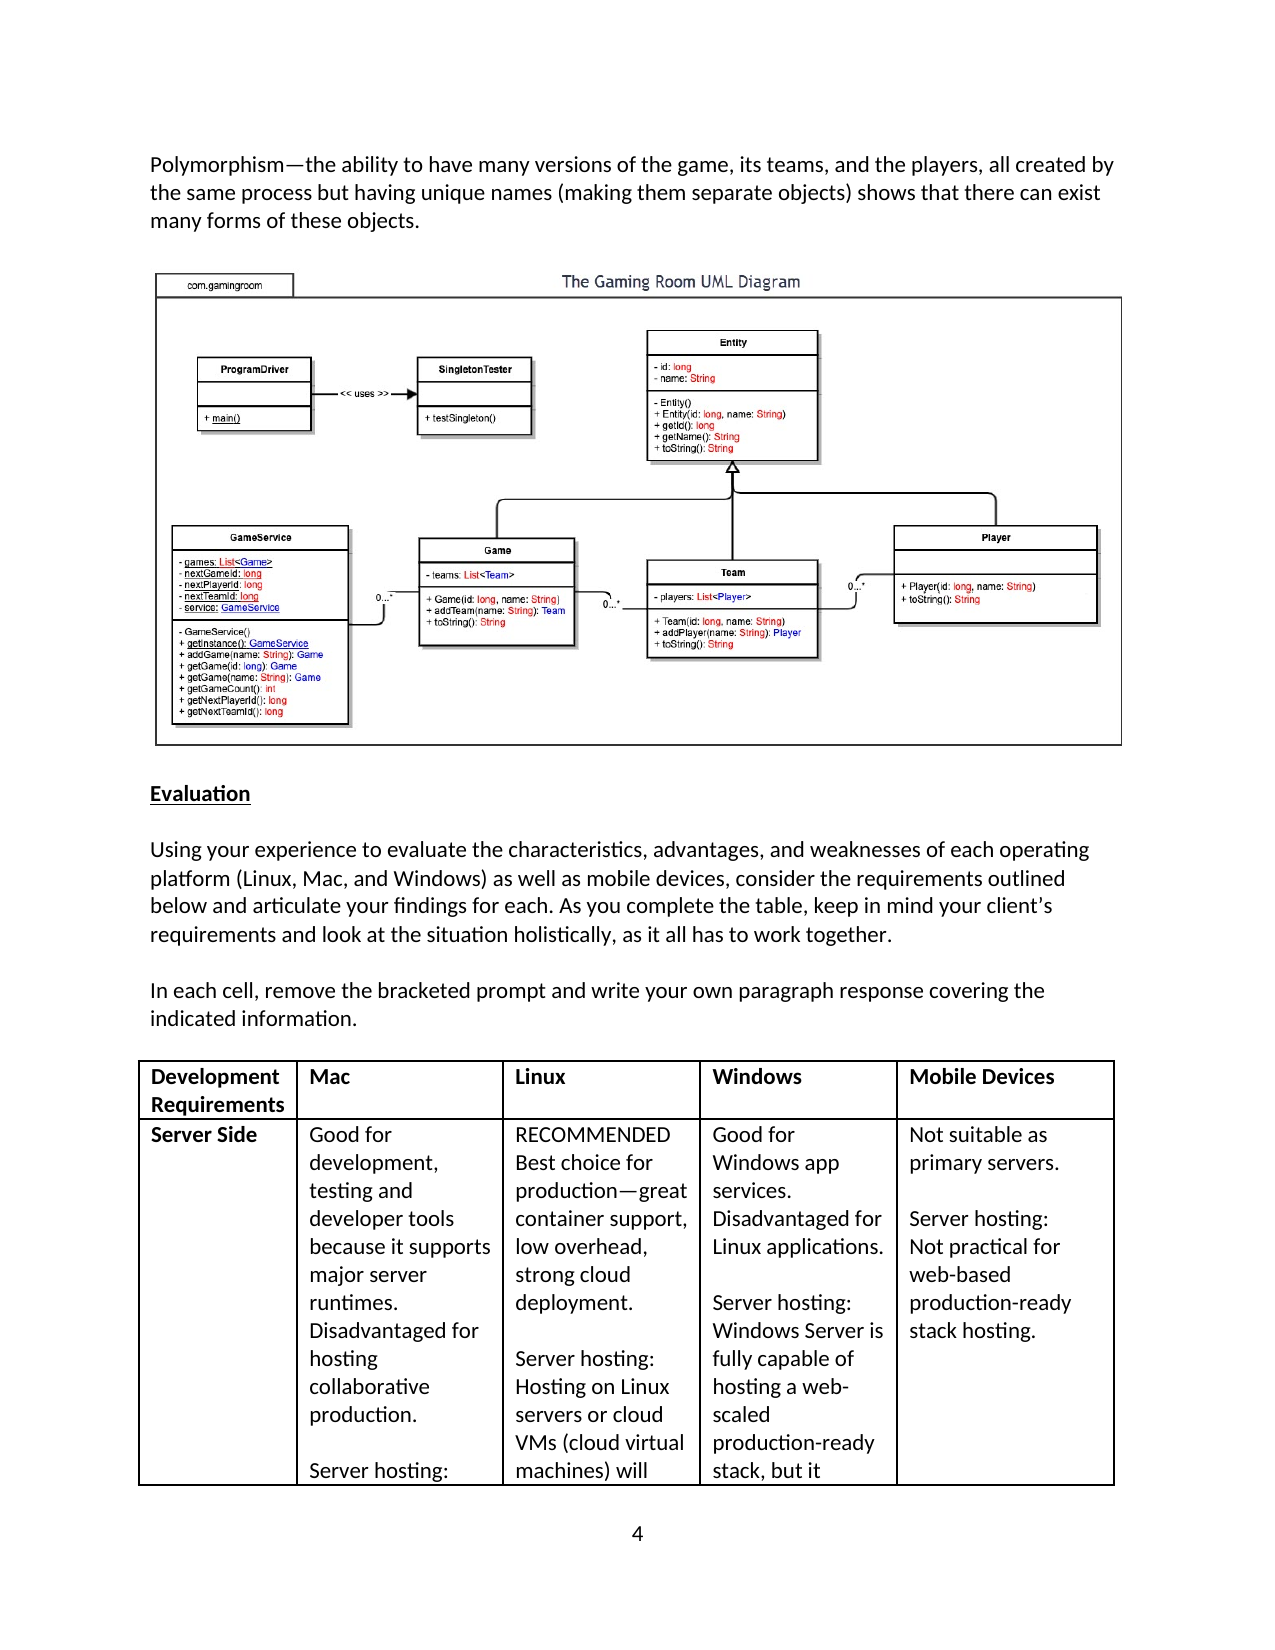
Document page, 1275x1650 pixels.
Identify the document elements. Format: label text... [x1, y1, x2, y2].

table_header Windows [701, 1062, 896, 1118]
table_header Mac [298, 1062, 502, 1118]
table_header Development Requirements [140, 1062, 296, 1118]
text In each cell, remove the bracketed prompt and write your own paragraph response covering the indicated information. [150, 976, 1125, 1032]
table_cell Server Side [140, 1120, 296, 1484]
table_cell Good for development, testing and developer tools because it supports major server runtimes. Disadvantaged for hosting collaborative production. Server hosting: [298, 1120, 502, 1484]
table_cell Good for Windows app services. Disadvantaged for Linux applications. Server hosting: Windows Server is fully capable of hosting a web-scaled production-ready stack, but it [701, 1120, 896, 1484]
table_cell Not suitable as primary servers. Server hosting: Not practical for web-based production-ready stack hosting. [898, 1120, 1113, 1484]
text Using your experience to evaluate the characteristics, advantages, and weaknesses of each operating platform (Linux, Mac, and Windows) as well as mobile devices, consider the requirements outlined below and articulate your findings for each. As you complete the table, keep in mind your client’s requirements and look at the situation holistically, as it all has to work together. [150, 836, 1125, 948]
table_header Mobile Devices [898, 1062, 1113, 1118]
text Polymorphism—the ability to have many versions of the game, its teams, and the players, all created by the same process but having unique names (making them separate objects) shows that there can exist many forms of these objects. [150, 150, 1125, 234]
table_header Linux [504, 1062, 699, 1118]
table_cell RECOMMENDED Best choice for production—great container support, low overhead, strong cloud deployment. Server hosting: Hosting on Linux servers or cloud VMs (cloud virtual machines) will [504, 1120, 699, 1484]
picture [150, 262, 1125, 752]
subtitle Evaluation [150, 779, 1125, 808]
